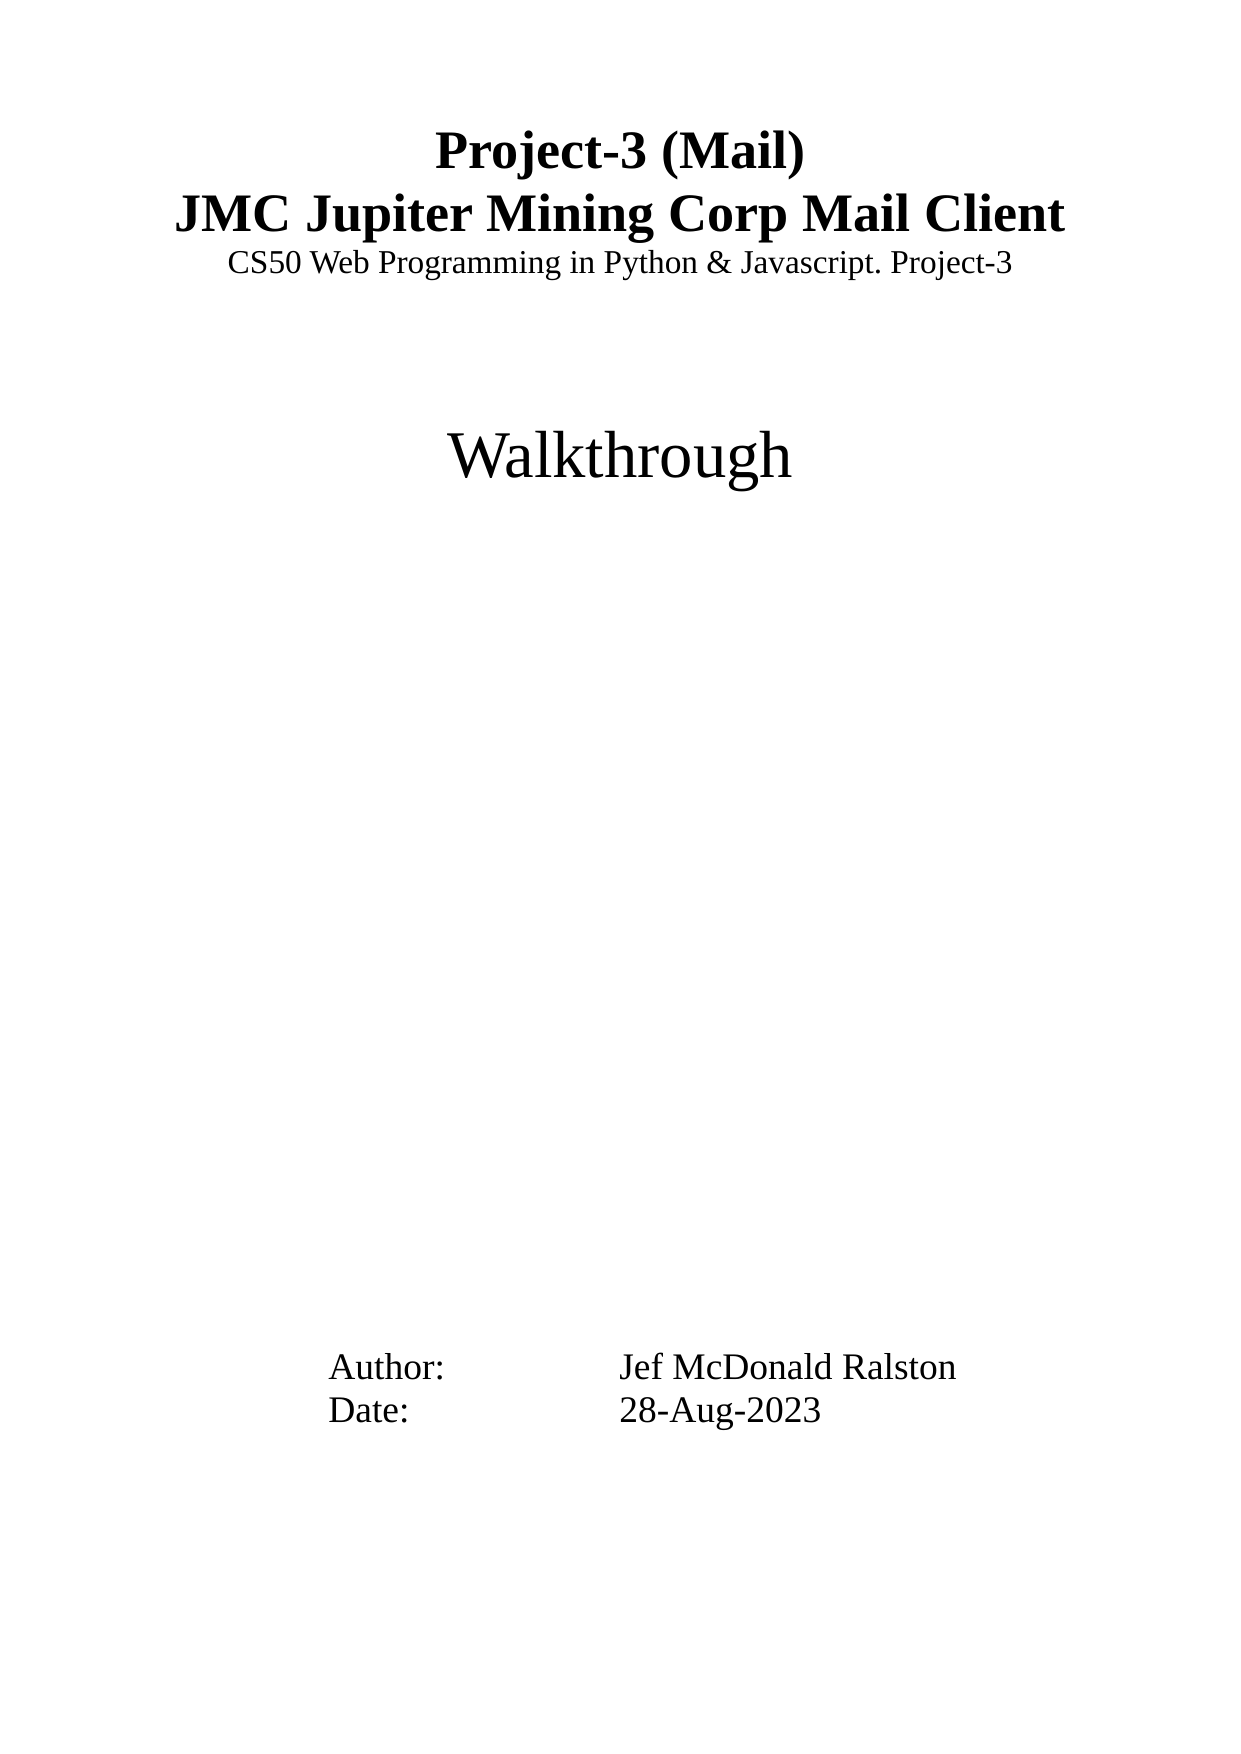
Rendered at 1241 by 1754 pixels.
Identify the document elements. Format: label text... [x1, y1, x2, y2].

table_header Author: [328, 1345, 619, 1388]
table_cell 28-Aug-2023 [619, 1388, 984, 1431]
table_cell Date: [328, 1388, 619, 1431]
text Walkthrough [118, 415, 1122, 492]
text Project-3 (Mail) [118, 118, 1122, 180]
text CS50 Web Programming in Python & Javascript. Project-3 [118, 243, 1122, 281]
table_header Jef McDonald Ralston [619, 1345, 984, 1388]
text JMC Jupiter Mining Corp Mail Client [118, 180, 1122, 243]
